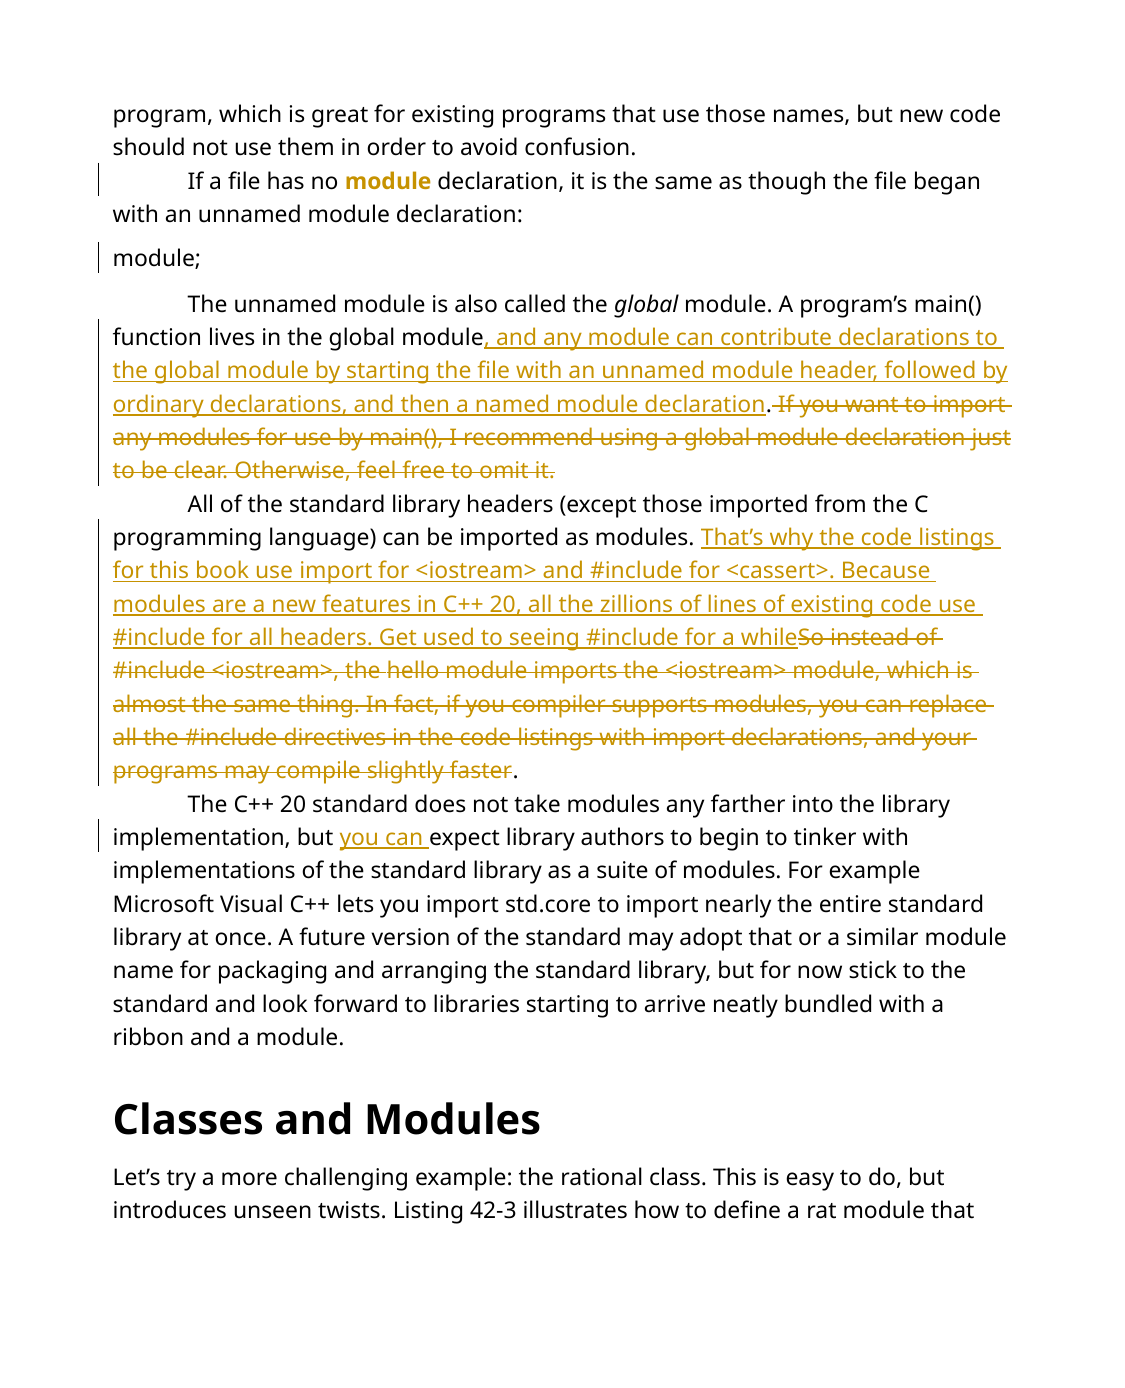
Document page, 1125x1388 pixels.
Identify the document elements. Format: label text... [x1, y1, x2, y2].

text The C++ 20 standard does not take modules any farther into the library implementation, but you can expect library authors to begin to tinker with implementations of the standard library as a suite of modules. For example Microsoft Visual C++ lets you import std.core to import nearly the entire standard library at once. A future version of the standard may adopt that or a similar module name for packaging and arranging the standard library, but for now stick to the standard and look forward to libraries starting to arrive neatly bundled with a ribbon and a module. [112, 786, 1012, 1052]
text Let’s try a more challenging example: the rational class. This is easy to do, but introduces unseen twists. Listing 42-3 illustrates how to define a rat module that [112, 1159, 1012, 1226]
text program, which is great for existing programs that use those names, but new code should not use them in order to avoid confusion. [112, 96, 1012, 163]
text All of the standard library headers (except those imported from the C programming language) can be imported as modules. That’s why the code listings for this book use import for <iostream> and #include for <cassert>. Because modules are a new features in C++ 20, all the zillions of lines of existing code use #include for all headers. Get used to seeing #include for a while. [112, 486, 1012, 786]
text If a file has no module declaration, it is the same as though the file began with an unnamed module declaration: [112, 163, 1012, 229]
text module; [112, 242, 1012, 273]
subtitle Classes and Modules [112, 1090, 1012, 1146]
text The unnamed module is also called the global module. A program’s main() function lives in the global module, and any module can contribute declarations to the global module by starting the file with an unnamed module header, followed by ordinary declarations, and then a named module declaration. [112, 286, 1012, 486]
